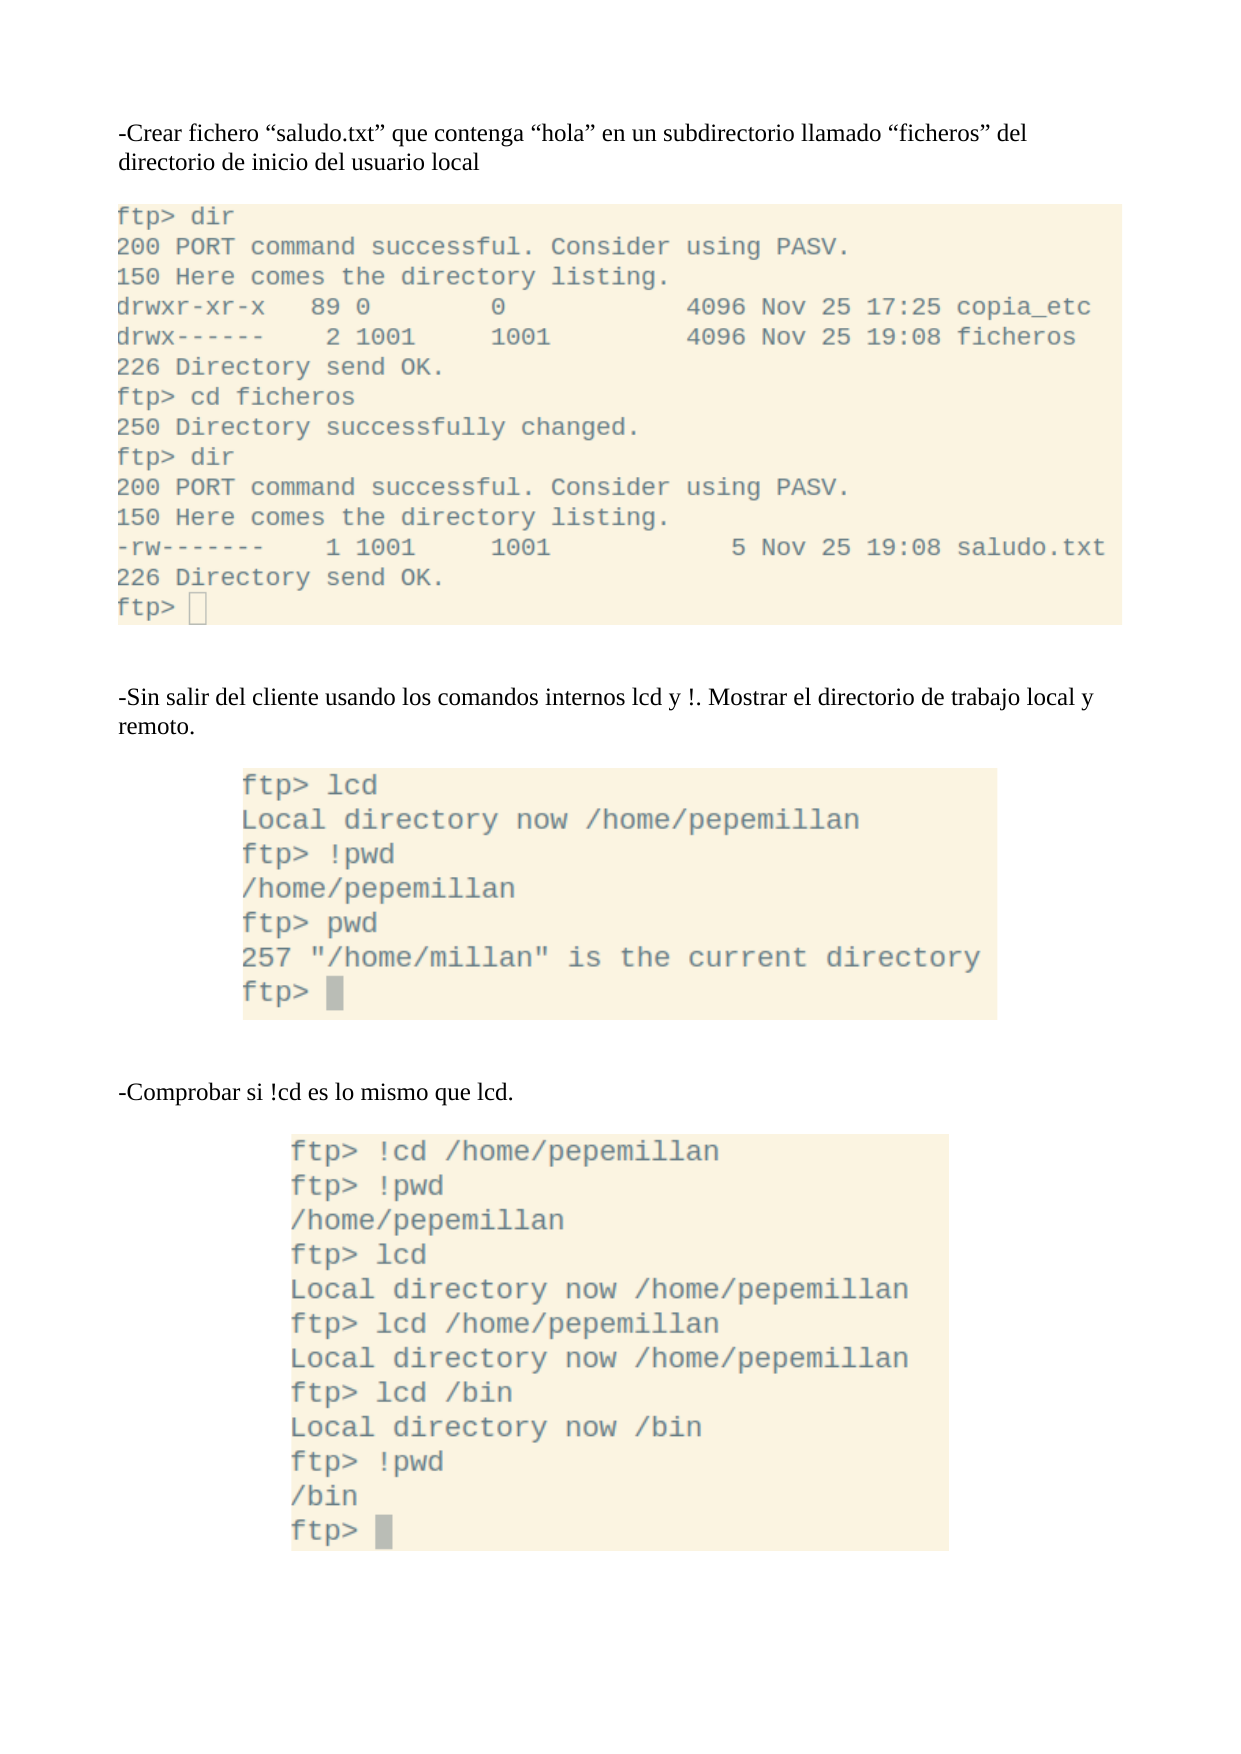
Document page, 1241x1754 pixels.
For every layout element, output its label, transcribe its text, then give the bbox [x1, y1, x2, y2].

text -Sin salir del cliente usando los comandos internos lcd y !. Mostrar el directorio de trabajo local y remoto. [118, 682, 1122, 739]
text -Comprobar si !cd es lo mismo que lcd. [118, 1077, 1122, 1106]
text -Crear fichero “saludo.txt” que contenga “hola” en un subdirectorio llamado “ficheros” del directorio de inicio del usuario local [118, 118, 1122, 176]
picture [291, 1134, 949, 1551]
picture [118, 204, 1123, 625]
picture [242, 768, 998, 1020]
